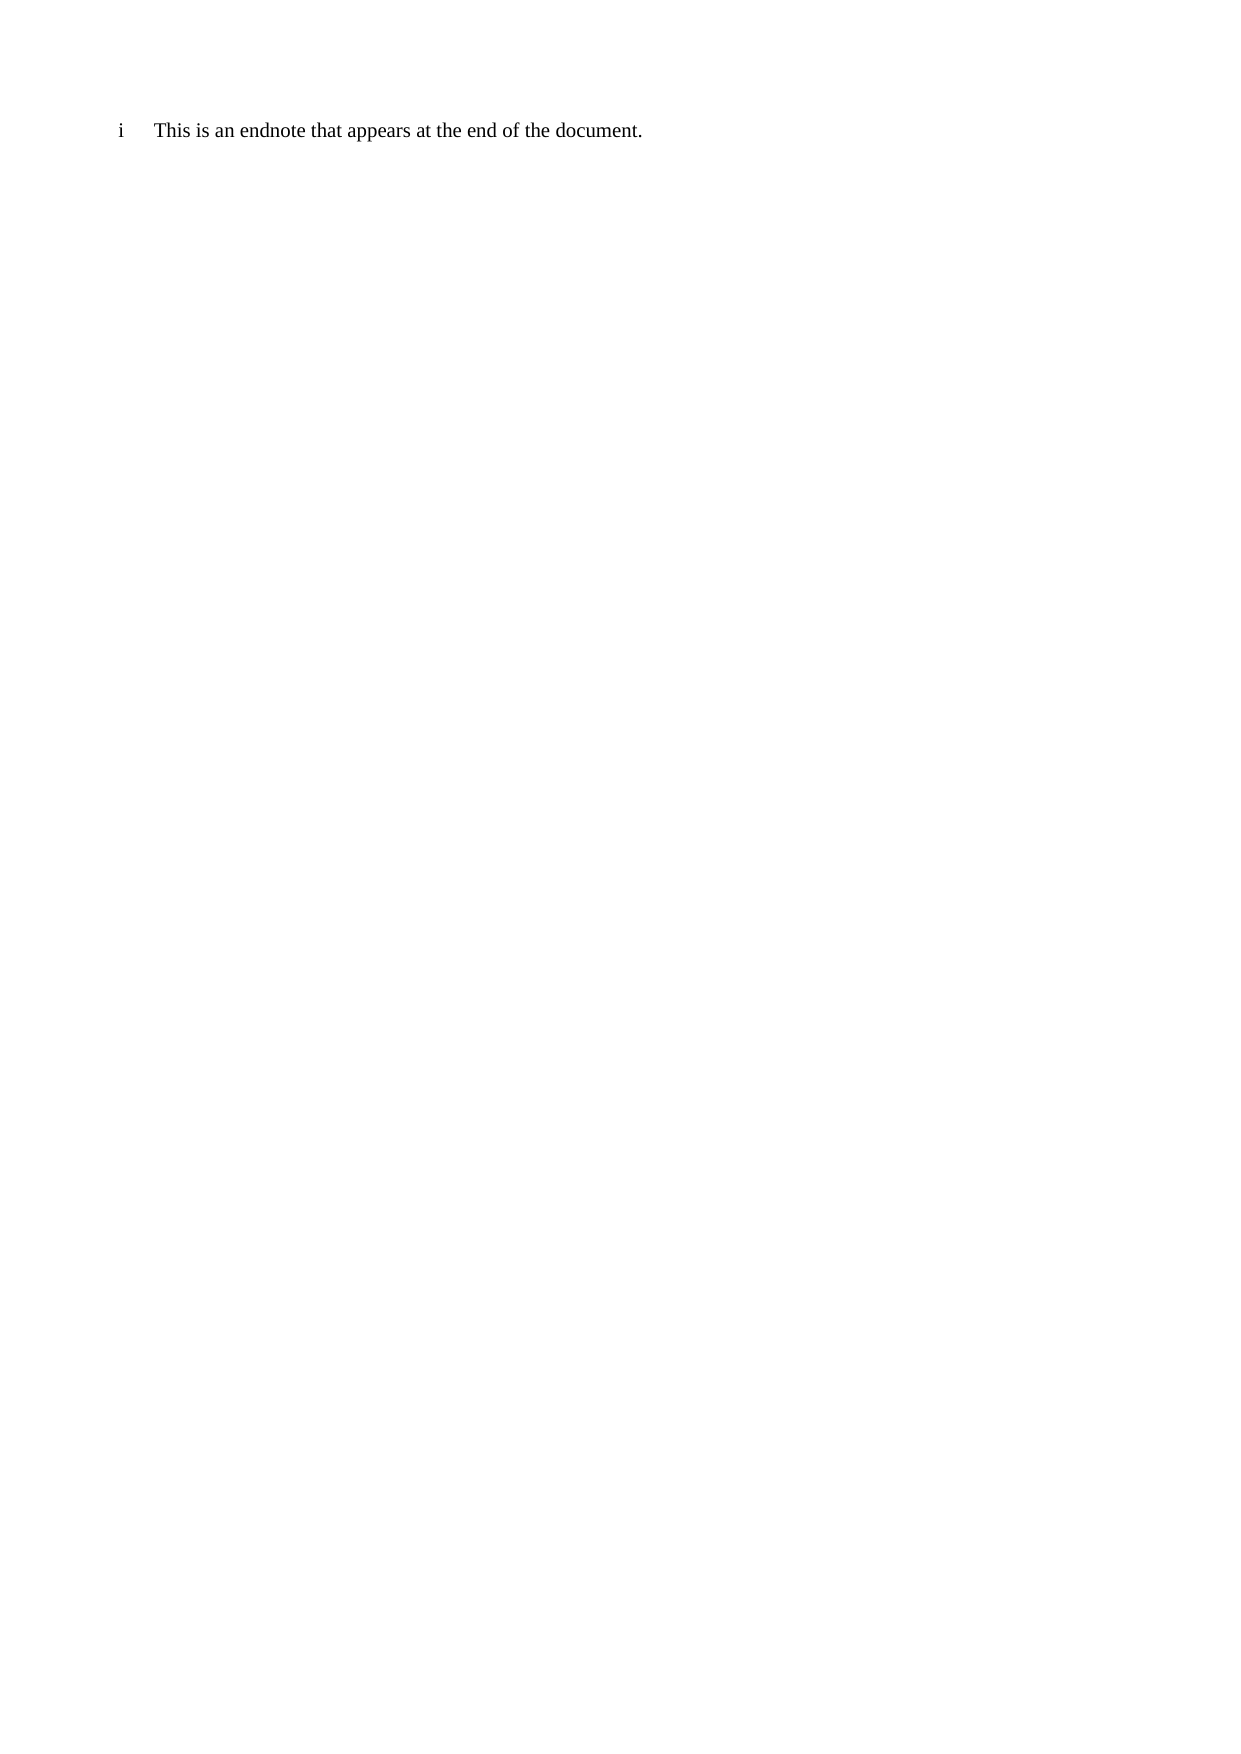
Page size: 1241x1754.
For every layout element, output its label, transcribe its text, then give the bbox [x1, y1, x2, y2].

text This is an endnote that appears at the end of the document. [118, 118, 1122, 147]
